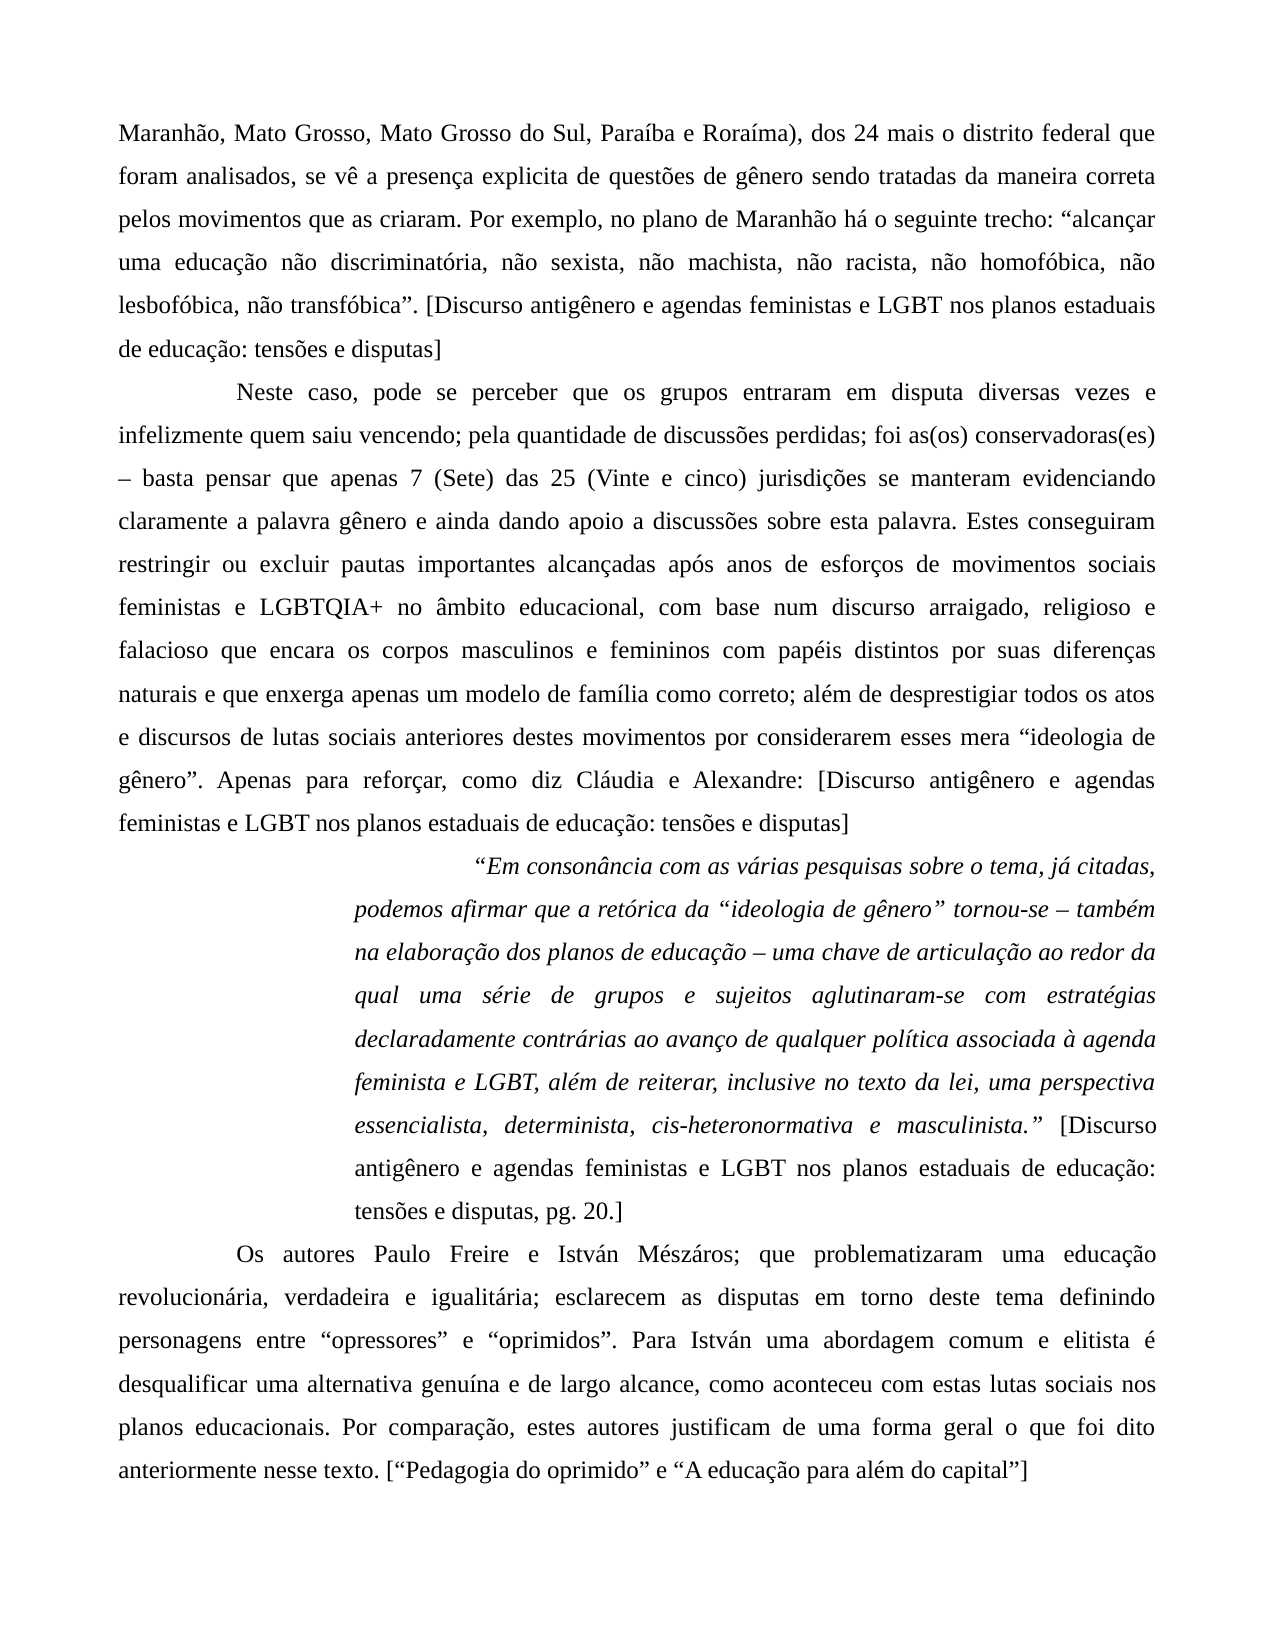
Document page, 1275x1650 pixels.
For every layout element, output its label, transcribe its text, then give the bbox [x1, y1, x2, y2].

text Neste caso, pode se perceber que os grupos entraram em disputa diversas vezes e infelizmente quem saiu vencendo; pela quantidade de discussões perdidas; foi as(os) conservadoras(es) – basta pensar que apenas 7 (Sete) das 25 (Vinte e cinco) jurisdições se manteram evidenciando claramente a palavra gênero e ainda dando apoio a discussões sobre esta palavra. Estes conseguiram restringir ou excluir pautas importantes alcançadas após anos de esforços de movimentos sociais feministas e LGBTQIA+ no âmbito educacional, com base num discurso arraigado, religioso e falacioso que encara os corpos masculinos e femininos com papéis distintos por suas diferenças naturais e que enxerga apenas um modelo de família como correto; além de desprestigiar todos os atos e discursos de lutas sociais anteriores destes movimentos por considerarem esses mera “ideologia de gênero”. Apenas para reforçar, como diz Cláudia e Alexandre: [Discurso antigênero e agendas feministas e LGBT nos planos estaduais de educação: tensões e disputas] [118, 377, 1157, 837]
text Os autores Paulo Freire e István Mészáros; que problematizaram uma educação revolucionária, verdadeira e igualitária; esclarecem as disputas em torno deste tema definindo personagens entre “opressores” e “oprimidos”. Para István uma abordagem comum e elitista é desqualificar uma alternativa genuína e de largo alcance, como aconteceu com estas lutas sociais nos planos educacionais. Por comparação, estes autores justificam de uma forma geral o que foi dito anteriormente nesse texto. [“Pedagogia do oprimido” e “A educação para além do capital”] [118, 1239, 1157, 1484]
text “Em consonância com as várias pesquisas sobre o tema, já citadas, podemos afirmar que a retórica da “ideologia de gênero” tornou-se – também na elaboração dos planos de educação – uma chave de articulação ao redor da qual uma série de grupos e sujeitos aglutinaram-se com estratégias declaradamente contrárias ao avanço de qualquer política associada à agenda feminista e LGBT, além de reiterar, inclusive no texto da lei, uma perspectiva essencialista, determinista, cis-heteronormativa e masculinista.” [Discurso antigênero e agendas feministas e LGBT nos planos estaduais de educação: tensões e disputas, pg. 20.] [354, 851, 1157, 1225]
text Maranhão, Mato Grosso, Mato Grosso do Sul, Paraíba e Roraíma), dos 24 mais o distrito federal que foram analisados, se vê a presença explicita de questões de gênero sendo tratadas da maneira correta pelos movimentos que as criaram. Por exemplo, no plano de Maranhão há o seguinte trecho: “alcançar uma educação não discriminatória, não sexista, não machista, não racista, não homofóbica, não lesbofóbica, não transfóbica”. [Discurso antigênero e agendas feministas e LGBT nos planos estaduais de educação: tensões e disputas] [118, 118, 1157, 362]
